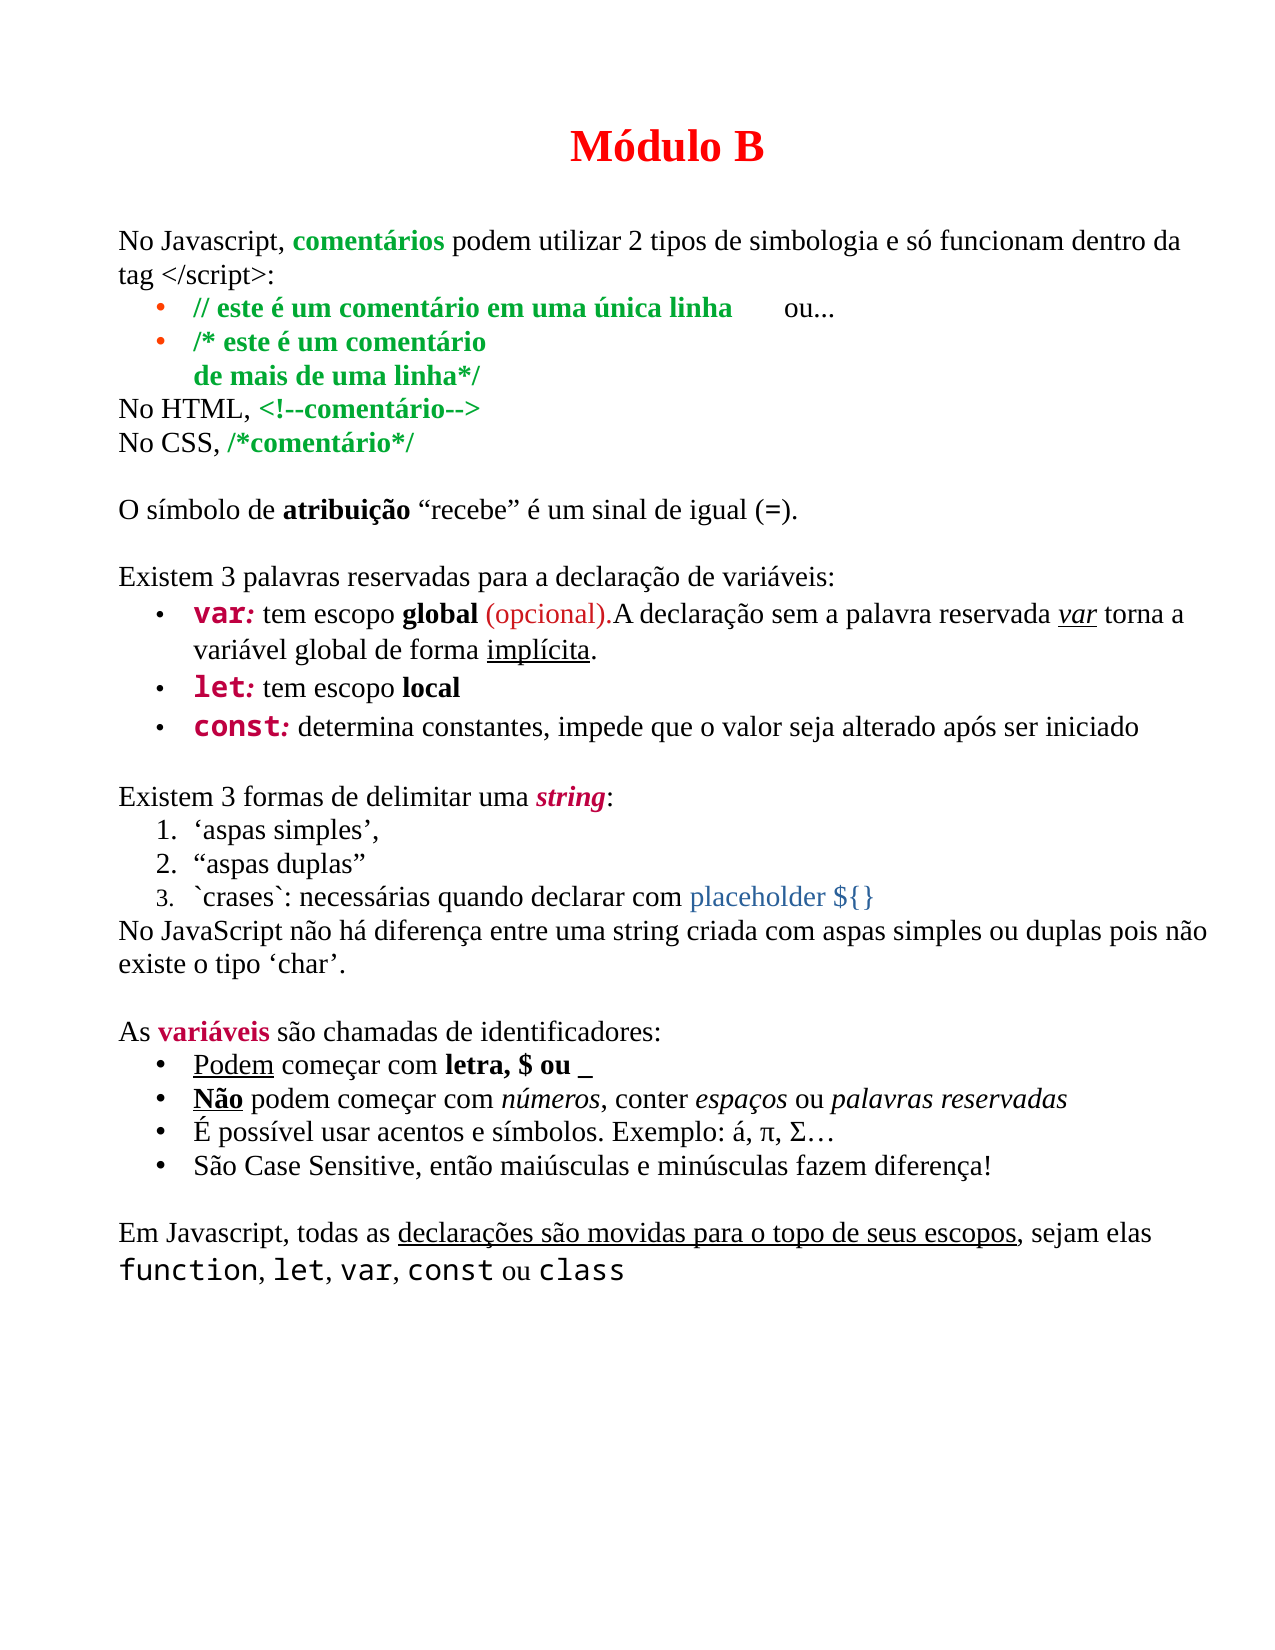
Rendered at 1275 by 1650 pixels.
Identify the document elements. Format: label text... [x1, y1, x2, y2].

text O símbolo de atribuição “recebe” é um sinal de igual (=). [118, 492, 1217, 526]
list “aspas duplas” [156, 846, 1217, 879]
text No JavaScript não há diferença entre uma string criada com aspas simples ou duplas pois não existe o tipo ‘char’. [118, 913, 1217, 980]
list let: tem escopo local [156, 666, 1217, 706]
text No Javascript, comentários podem utilizar 2 tipos de simbologia e só funcionam dentro da tag </script>: [118, 223, 1217, 291]
list `crases`: necessárias quando declarar com placeholder ${} [156, 879, 1217, 913]
list /* este é um comentário [156, 324, 1217, 358]
list // este é um comentário em uma única linha ou... [156, 291, 1217, 324]
text Existem 3 palavras reservadas para a declaração de variáveis: [118, 559, 1217, 593]
list de mais de uma linha*/ [156, 358, 1217, 391]
list ‘aspas simples’, [156, 812, 1217, 846]
text No HTML, <!--comentário--> [118, 391, 1217, 425]
list São Case Sensitive, então maiúsculas e minúsculas fazem diferença! [156, 1148, 1217, 1182]
list Podem começar com letra, $ ou _ [156, 1047, 1217, 1081]
text Módulo B [118, 118, 1217, 171]
text Existem 3 formas de delimitar uma string: [118, 779, 1217, 812]
text No CSS, /*comentário*/ [118, 425, 1217, 458]
list var: tem escopo global (opcional).A declaração sem a palavra reservada var torna a variável global de forma implícita. [156, 593, 1217, 666]
text Em Javascript, todas as declarações são movidas para o topo de seus escopos, sejam elas function, let, var, const ou class [118, 1215, 1240, 1288]
list Não podem começar com números, conter espaços ou palavras reservadas [156, 1081, 1217, 1114]
text As variáveis são chamadas de identificadores: [118, 1014, 1217, 1047]
list É possível usar acentos e símbolos. Exemplo: á, π, Σ… [156, 1114, 1217, 1148]
list const: determina constantes, impede que o valor seja alterado após ser iniciado [156, 706, 1217, 745]
